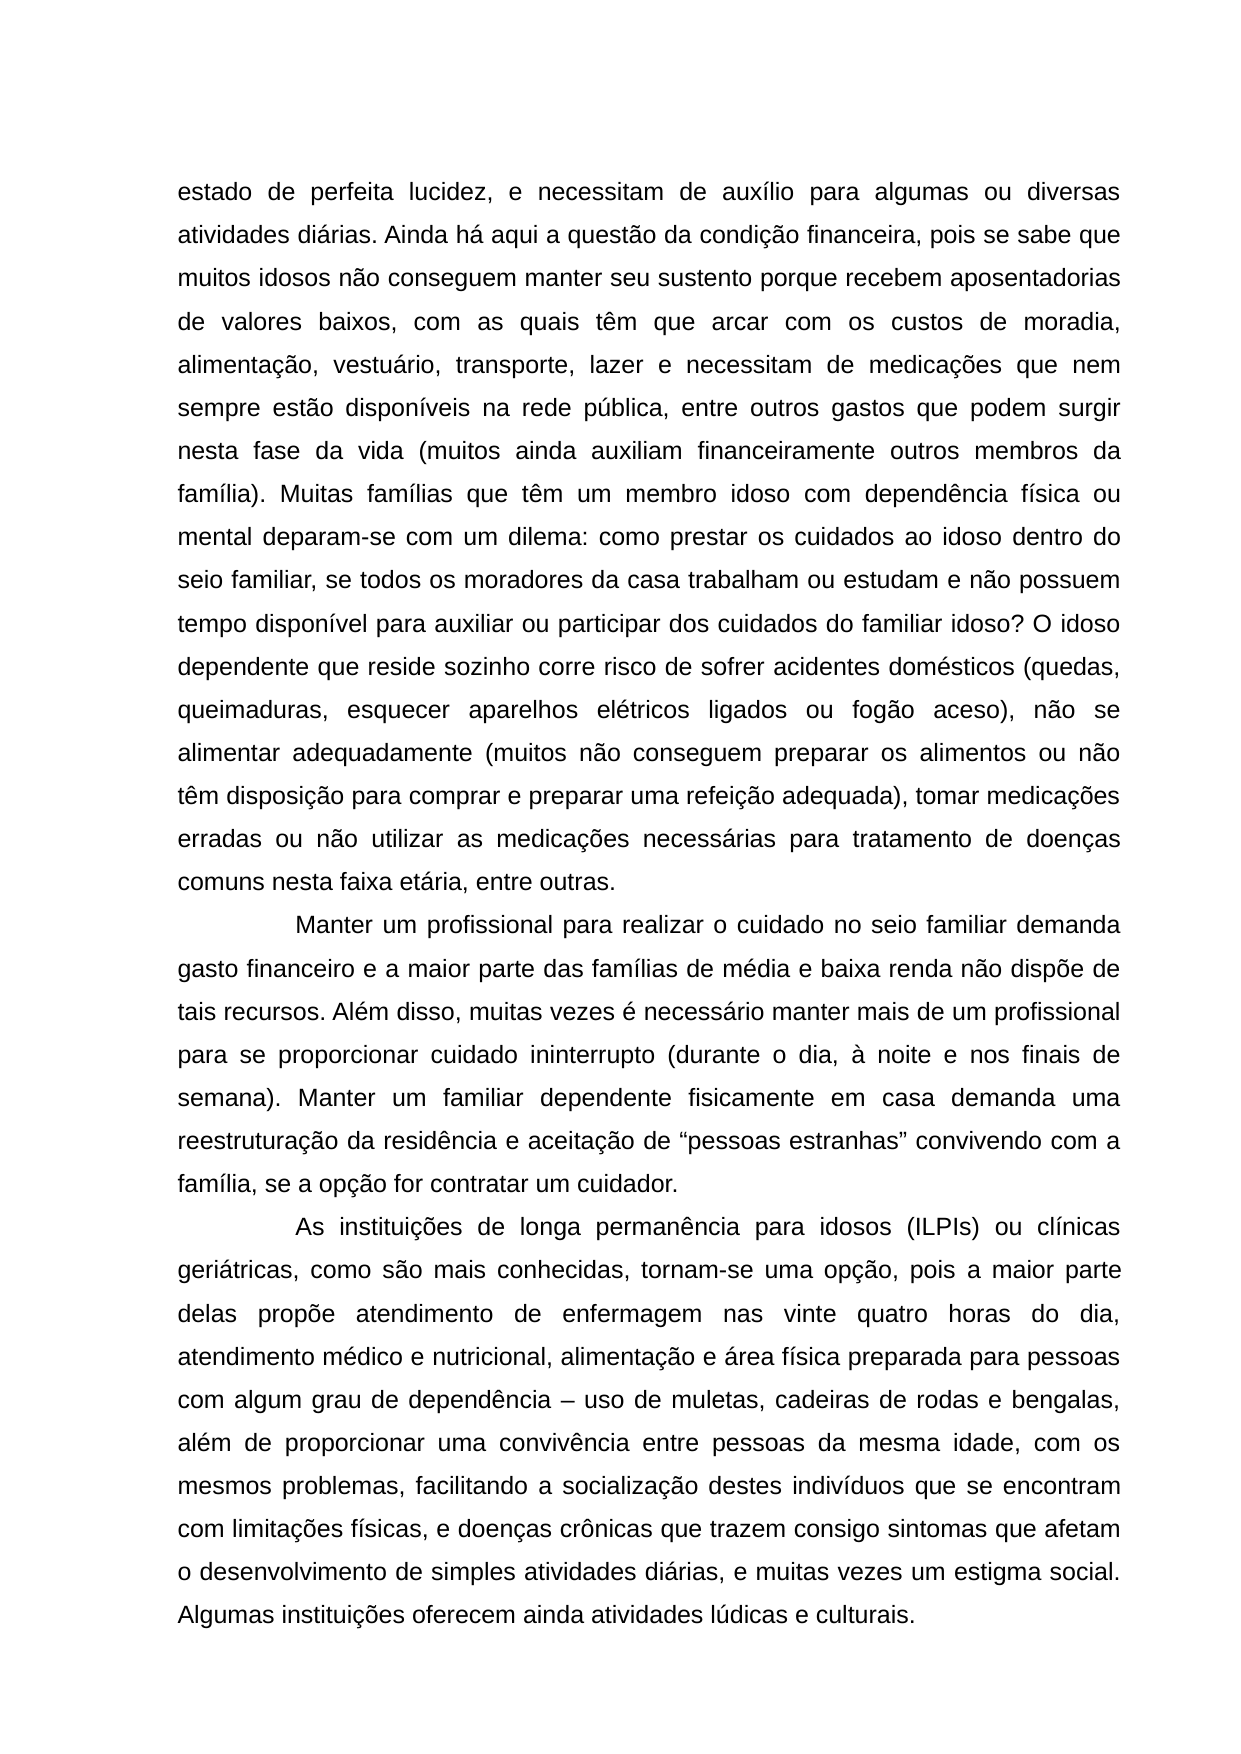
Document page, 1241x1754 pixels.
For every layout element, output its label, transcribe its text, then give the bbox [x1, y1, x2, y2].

text estado de perfeita lucidez, e necessitam de auxílio para algumas ou diversas atividades diárias. Ainda há aqui a questão da condição financeira, pois se sabe que muitos idosos não conseguem manter seu sustento porque recebem aposentadorias de valores baixos, com as quais têm que arcar com os custos de moradia, alimentação, vestuário, transporte, lazer e necessitam de medicações que nem sempre estão disponíveis na rede pública, entre outros gastos que podem surgir nesta fase da vida (muitos ainda auxiliam financeiramente outros membros da família). Muitas famílias que têm um membro idoso com dependência física ou mental deparam-se com um dilema: como prestar os cuidados ao idoso dentro do seio familiar, se todos os moradores da casa trabalham ou estudam e não possuem tempo disponível para auxiliar ou participar dos cuidados do familiar idoso? O idoso dependente que reside sozinho corre risco de sofrer acidentes domésticos (quedas, queimaduras, esquecer aparelhos elétricos ligados ou fogão aceso), não se alimentar adequadamente (muitos não conseguem preparar os alimentos ou não têm disposição para comprar e preparar uma refeição adequada), tomar medicações erradas ou não utilizar as medicações necessárias para tratamento de doenças comuns nesta faixa etária, entre outras. [177, 177, 1122, 896]
text Manter um profissional para realizar o cuidado no seio familiar demanda gasto financeiro e a maior parte das famílias de média e baixa renda não dispõe de tais recursos. Além disso, muitas vezes é necessário manter mais de um profissional para se proporcionar cuidado ininterrupto (durante o dia, à noite e nos finais de semana). Manter um familiar dependente fisicamente em casa demanda uma reestruturação da residência e aceitação de “pessoas estranhas” convivendo com a família, se a opção for contratar um cuidador. [177, 910, 1122, 1198]
text As instituições de longa permanência para idosos (ILPIs) ou clínicas geriátricas, como são mais conhecidas, tornam-se uma opção, pois a maior parte delas propõe atendimento de enfermagem nas vinte quatro horas do dia, atendimento médico e nutricional, alimentação e área física preparada para pessoas com algum grau de dependência – uso de muletas, cadeiras de rodas e bengalas, além de proporcionar uma convivência entre pessoas da mesma idade, com os mesmos problemas, facilitando a socialização destes indivíduos que se encontram com limitações físicas, e doenças crônicas que trazem consigo sintomas que afetam o desenvolvimento de simples atividades diárias, e muitas vezes um estigma social. Algumas instituições oferecem ainda atividades lúdicas e culturais. [177, 1212, 1122, 1629]
